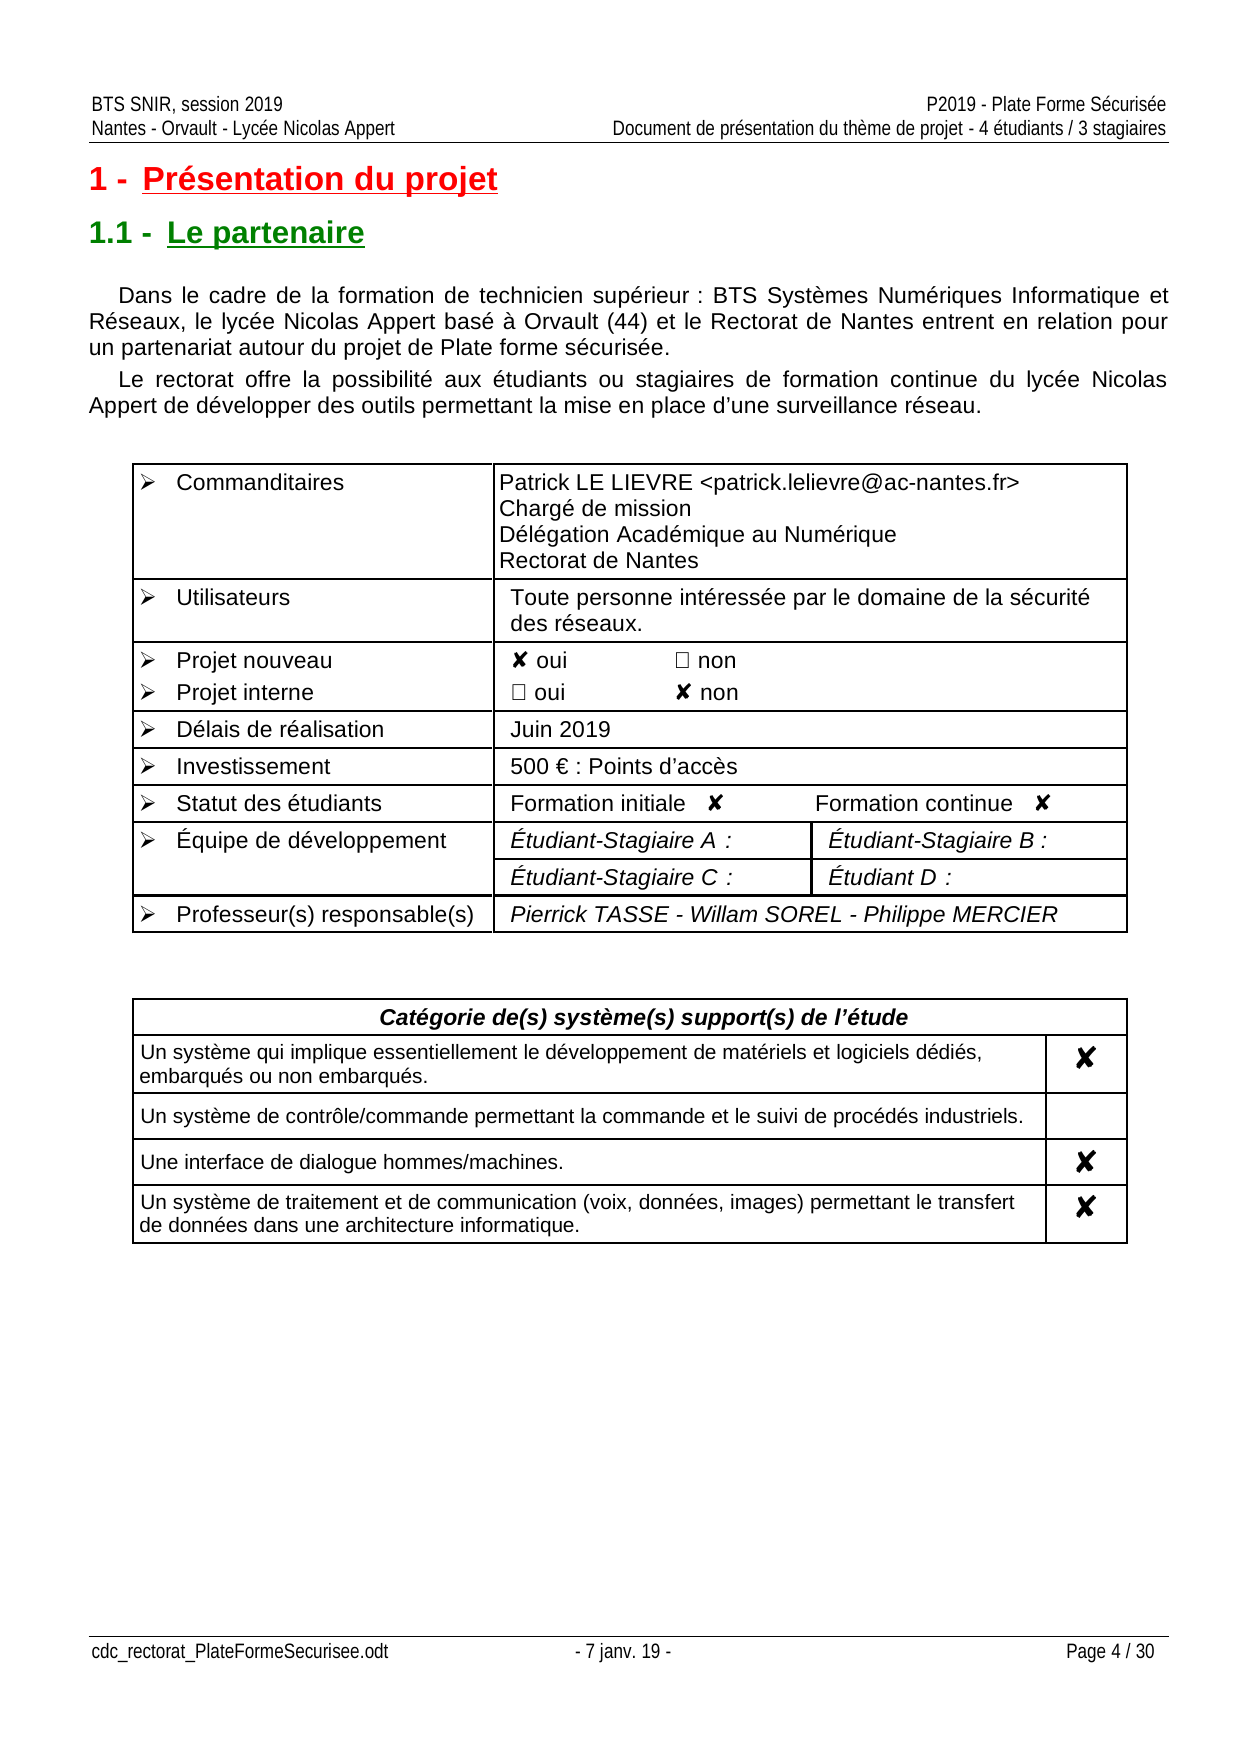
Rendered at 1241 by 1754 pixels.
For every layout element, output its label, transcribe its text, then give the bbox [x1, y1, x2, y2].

table_cell Pierrick TASSE - Willam SOREL - Philippe MERCIER [495, 897, 1126, 931]
table_cell ✘ [1047, 1036, 1126, 1092]
table_cell Un système de traitement et de communication (voix, données, images) permettant le transfert de données dans une architecture informatique. [134, 1186, 1045, 1242]
table_header Patrick LE LIEVRE <patrick.lelievre@ac-nantes.fr> Chargé de mission Délégation Académique au Numérique Rectorat de Nantes [495, 465, 1126, 578]
table_cell Étudiant D : [813, 860, 1126, 894]
table_cell Délais de réalisation [134, 712, 492, 747]
table_cell Juin 2019 [495, 712, 1126, 747]
table_cell Étudiant-Stagiaire A : [495, 823, 810, 858]
subtitle Le partenaire [88, 215, 1169, 250]
table_header Catégorie de(s) système(s) support(s) de l’étude [134, 1000, 1126, 1034]
subtitle Présentation du projet [88, 160, 1169, 198]
table_cell Un système de contrôle/commande permettant la commande et le suivi de procédés industriels. [134, 1094, 1045, 1138]
text Le rectorat offre la possibilité aux étudiants ou stagiaires de formation continue du lycée Nicolas Appert de développer des outils permettant la mise en place d’une surveillance réseau. [88, 366, 1169, 418]
table_cell ✘ [1047, 1140, 1126, 1184]
table_cell Statut des étudiants [134, 786, 492, 821]
table_cell Formation initiale ✘ Formation continue ✘ [495, 786, 1126, 821]
table_header Commanditaires [134, 465, 492, 578]
table_cell Investissement [134, 749, 492, 784]
table_cell ✘ oui  non  oui ✘ non [495, 643, 1126, 710]
table_cell ✘ [1047, 1186, 1126, 1242]
table_cell Équipe de développement [134, 823, 492, 894]
table_cell Étudiant-Stagiaire C : [495, 860, 810, 894]
table_cell Projet nouveau Projet interne [134, 643, 492, 710]
table_cell Une interface de dialogue hommes/machines. [134, 1140, 1045, 1184]
table_cell Étudiant-Stagiaire B : [813, 823, 1126, 858]
table_cell Professeur(s) responsable(s) [134, 897, 492, 931]
table_cell [1047, 1094, 1126, 1138]
text Dans le cadre de la formation de technicien supérieur : BTS Systèmes Numériques Informatique et Réseaux, le lycée Nicolas Appert basé à Orvault (44) et le Rectorat de Nantes entrent en relation pour un partenariat autour du projet de Plate forme sécurisée. [88, 282, 1169, 360]
table_cell Un système qui implique essentiellement le développement de matériels et logiciels dédiés, embarqués ou non embarqués. [134, 1036, 1045, 1092]
table_cell Toute personne intéressée par le domaine de la sécurité des réseaux. [495, 580, 1126, 641]
table_cell 500 € : Points d’accès [495, 749, 1126, 784]
table_cell Utilisateurs [134, 580, 492, 641]
